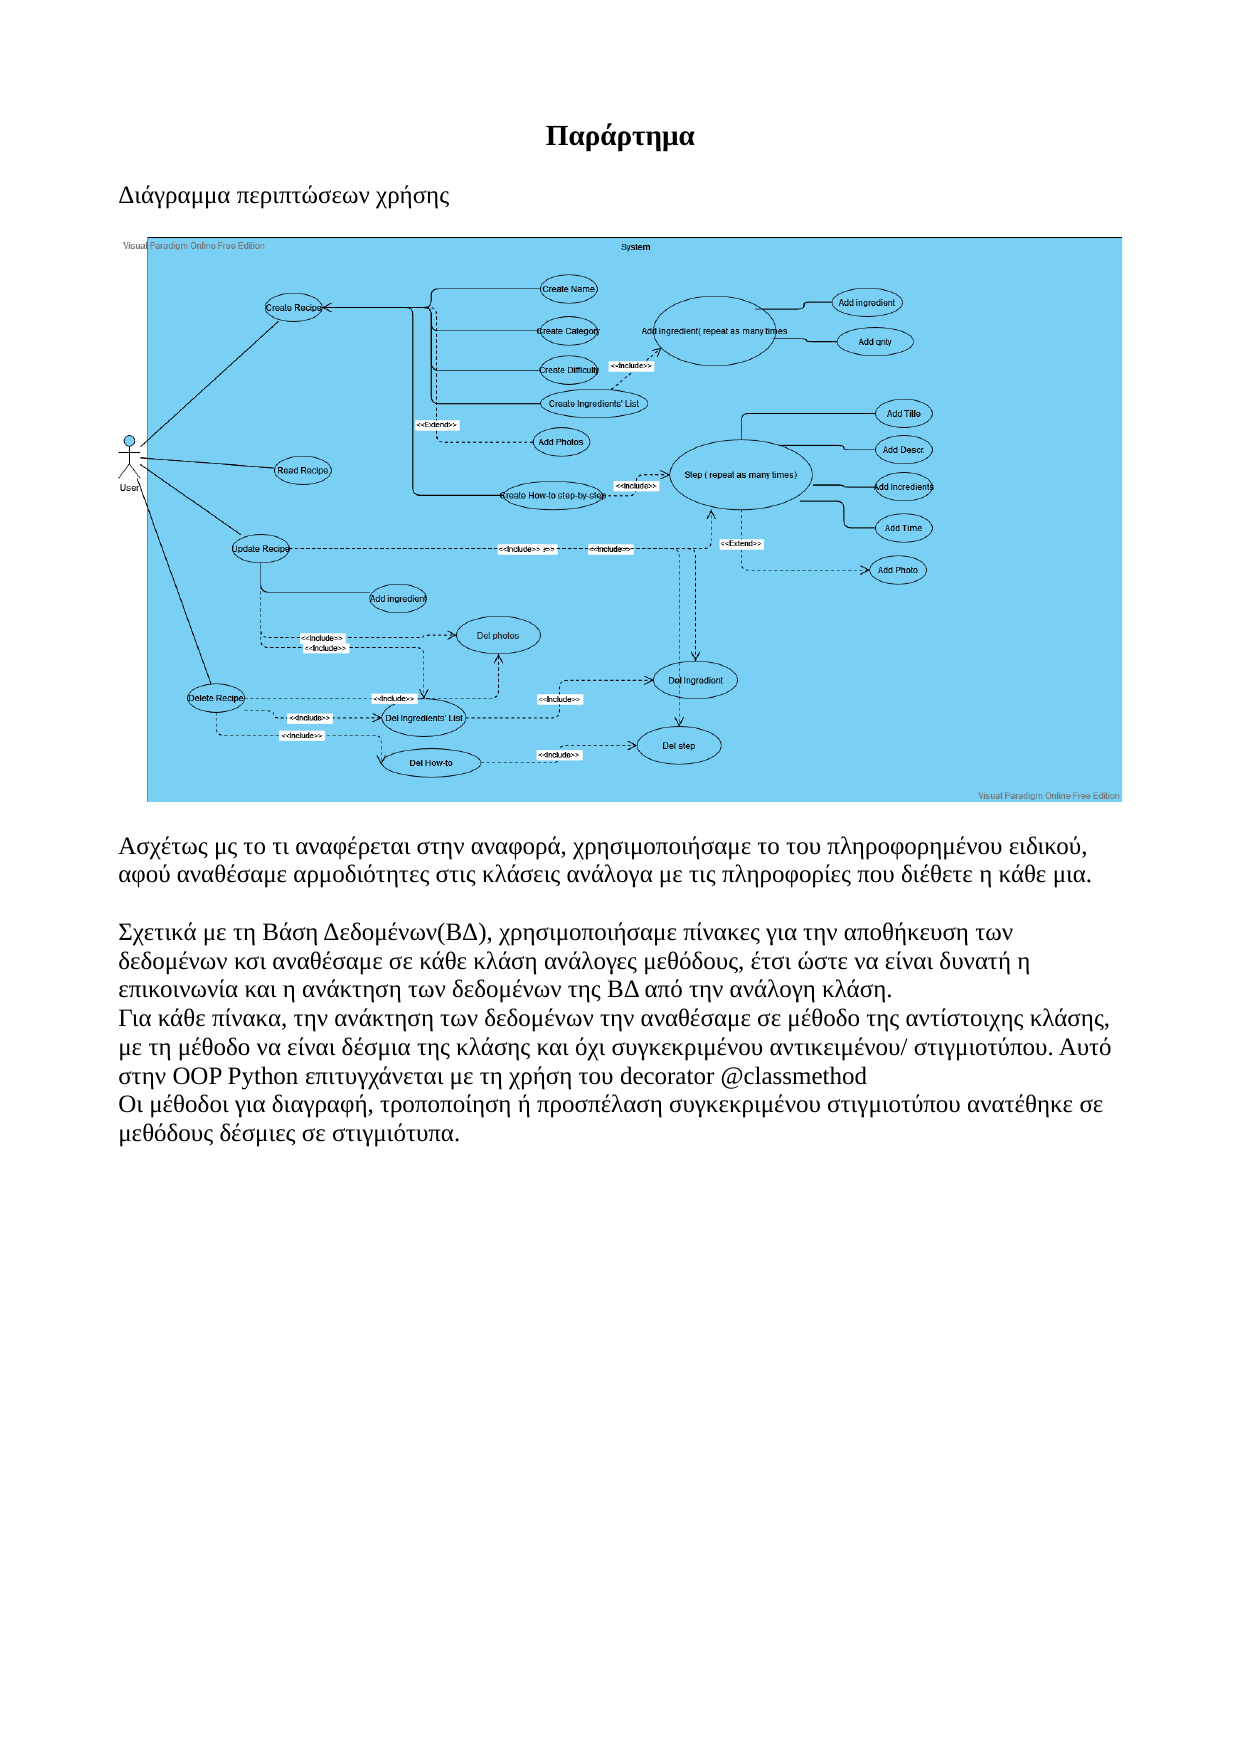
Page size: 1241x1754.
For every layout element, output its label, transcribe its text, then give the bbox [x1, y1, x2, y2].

text Για κάθε πίνακα, την ανάκτηση των δεδομένων την αναθέσαμε σε μέθοδο της αντίστοιχης κλάσης, με τη μέθοδο να είναι δέσμια της κλάσης και όχι συγκεκριμένου αντικειμένου/ στιγμιοτύπου. Αυτό στην OOP Python επιτυγχάνεται με τη χρήση του decorator @classmethod [118, 1003, 1122, 1089]
text Διάγραμμα περιπτώσεων χρήσης [118, 180, 1122, 209]
text Σχετικά με τη Βάση Δεδομένων(ΒΔ), χρησιμοποιήσαμε πίνακες για την αποθήκευση των δεδομένων κσι αναθέσαμε σε κάθε κλάση ανάλογες μεθόδους, έτσι ώστε να είναι δυνατή η επικοινωνία και η ανάκτηση των δεδομένων της ΒΔ από την ανάλογη κλάση. [118, 917, 1122, 1003]
text Οι μέθοδοι για διαγραφή, τροποποίηση ή προσπέλαση συγκεκριμένου στιγμιοτύπου ανατέθηκε σε μεθόδους δέσμιες σε στιγμιότυπα. [118, 1089, 1122, 1147]
picture [118, 237, 1123, 802]
text Παράρτημα [118, 118, 1122, 152]
text Ασχέτως μς το τι αναφέρεται στην αναφορά, χρησιμοποιήσαμε το του πληροφορημένου ειδικού, αφού αναθέσαμε αρμοδιότητες στις κλάσεις ανάλογα με τις πληροφορίες που διέθετε η κάθε μια. [118, 831, 1122, 888]
